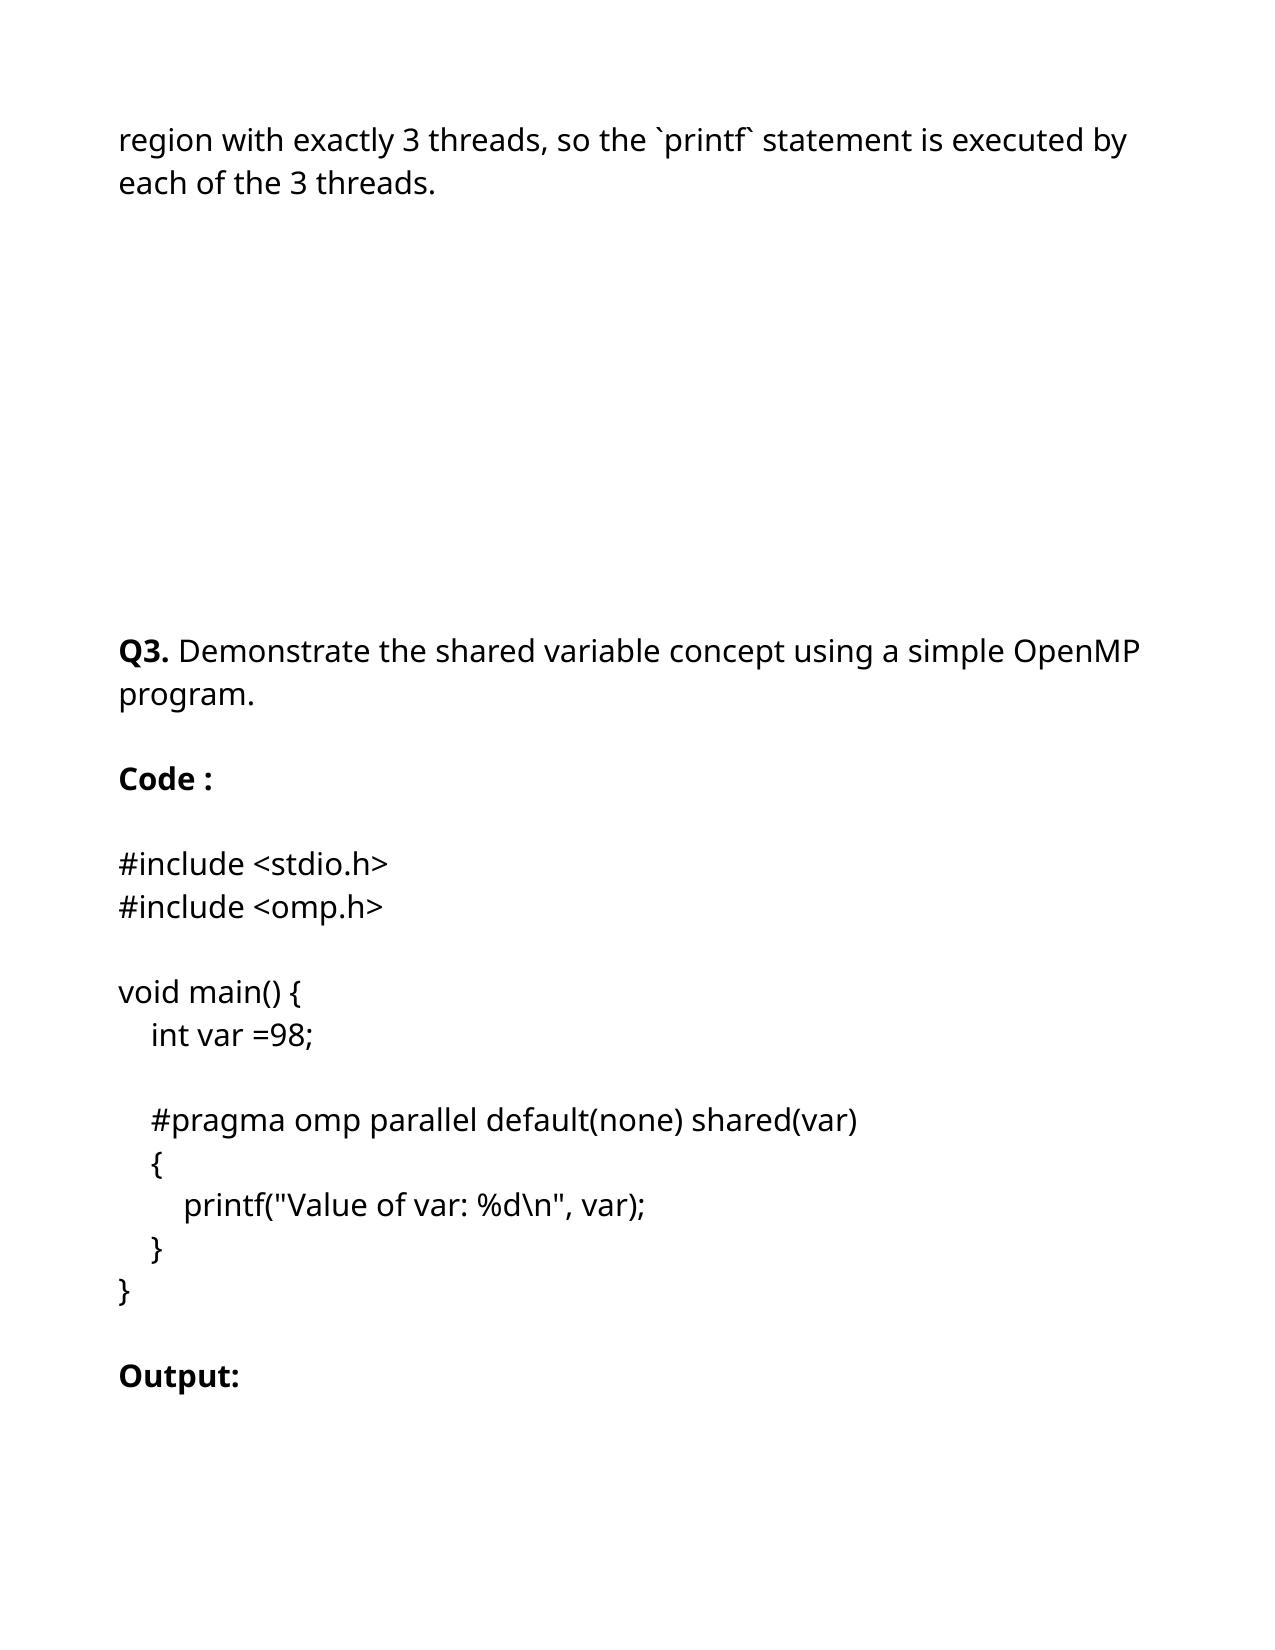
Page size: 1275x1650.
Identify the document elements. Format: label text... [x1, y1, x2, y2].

text void main() { [118, 970, 1157, 1013]
text region with exactly 3 threads, so the `printf` statement is executed by each of the 3 threads. [118, 118, 1157, 203]
text Code : [118, 757, 1157, 800]
text printf("Value of var: %d\n", var); [118, 1183, 1157, 1226]
text #include <stdio.h> [118, 842, 1157, 885]
text program. [118, 672, 1157, 714]
text Q3. Demonstrate the shared variable concept using a simple OpenMP [118, 629, 1157, 672]
text #include <omp.h> [118, 885, 1157, 928]
text { [118, 1141, 1157, 1183]
text Output: [118, 1354, 1157, 1396]
text } [118, 1268, 1157, 1311]
text } [118, 1226, 1157, 1268]
text #pragma omp parallel default(none) shared(var) [118, 1098, 1157, 1141]
text int var =98; [118, 1013, 1157, 1055]
